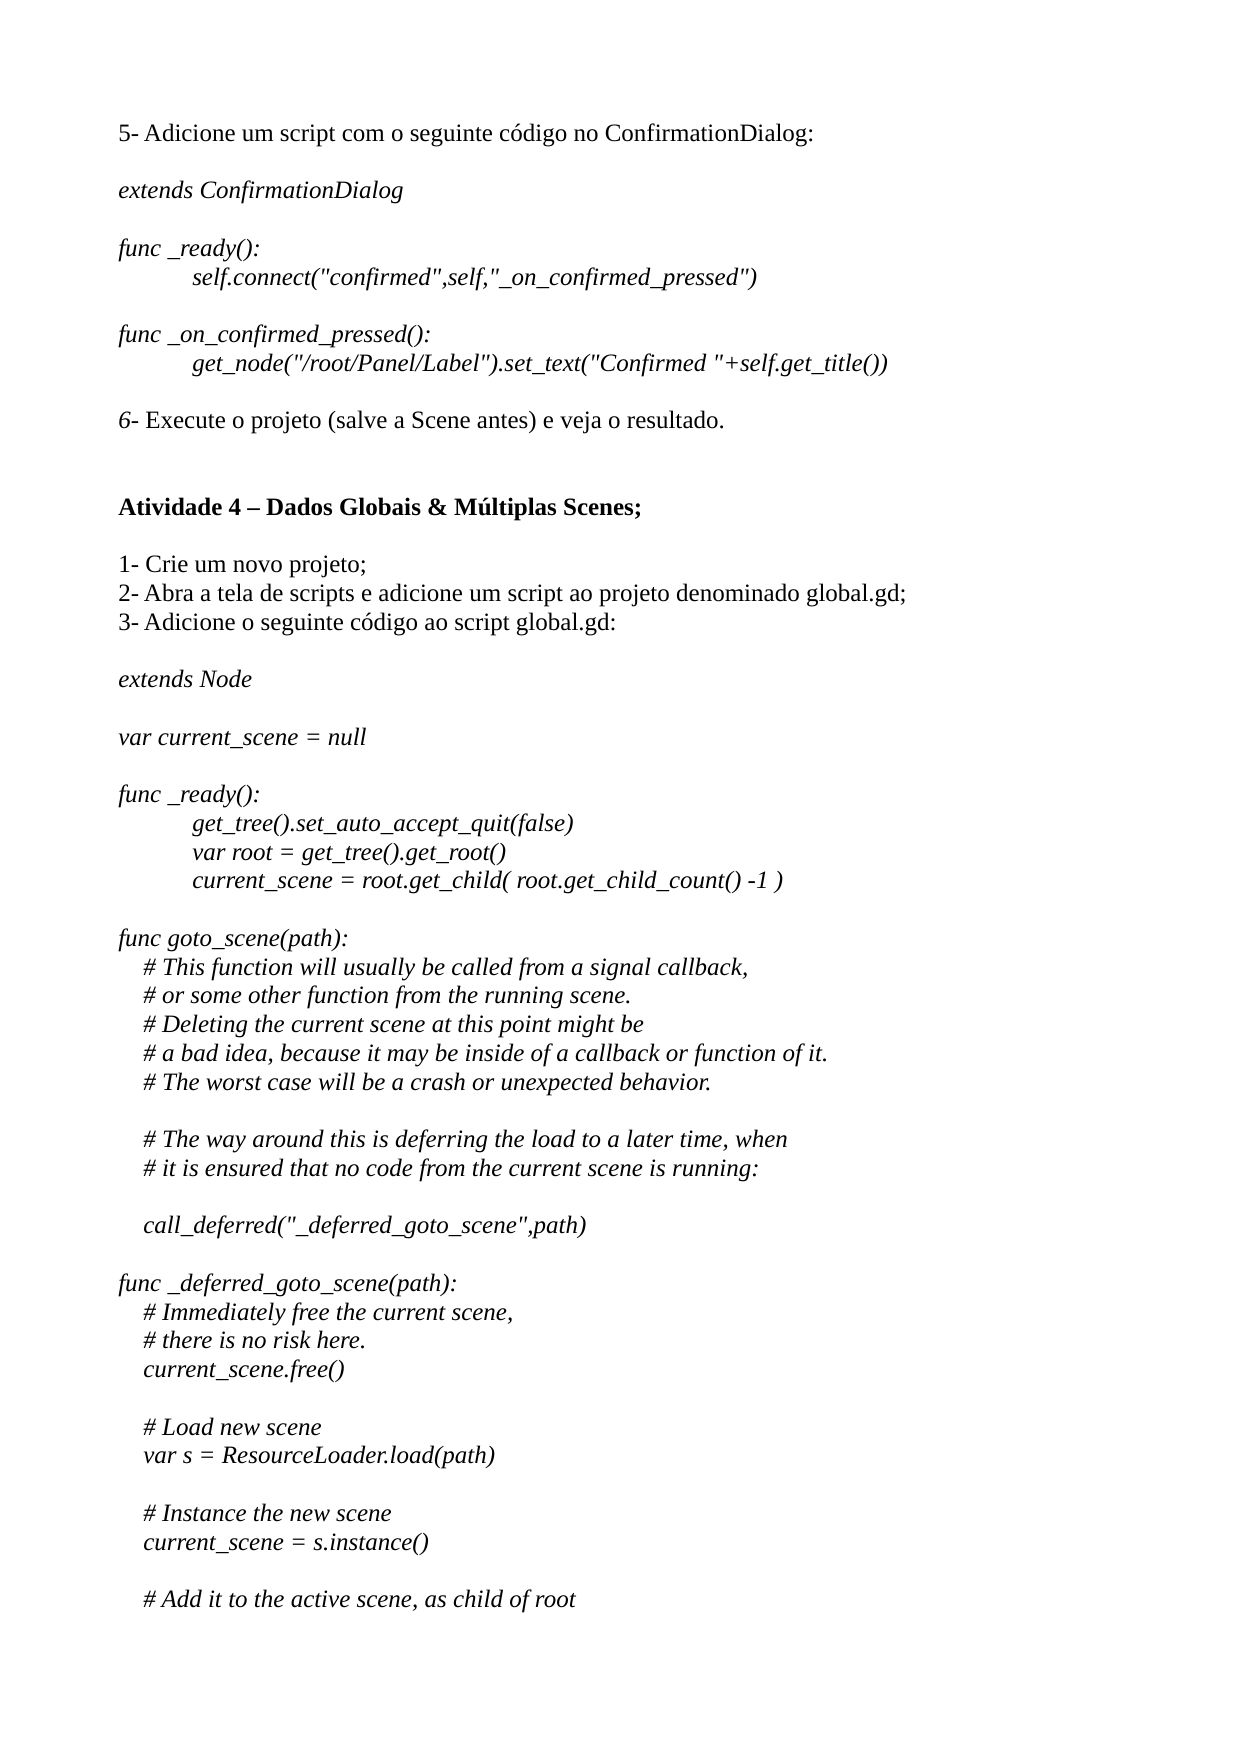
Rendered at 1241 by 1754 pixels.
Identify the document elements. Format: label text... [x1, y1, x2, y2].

text Atividade 4 – Dados Globais & Múltiplas Scenes; [118, 492, 1122, 521]
text 1- Crie um novo projeto; [118, 549, 1122, 578]
text 5- Adicione um script com o seguinte código no ConfirmationDialog: [118, 118, 1122, 147]
text extends ConfirmationDialog func _ready(): self.connect("confirmed",self,"_on_confirmed_pressed") func _on_confirmed_pressed(): get_node("/root/Panel/Label").set_text("Confirmed "+self.get_title()) 6- Execute o projeto (salve a Scene antes) e veja o resultado. [118, 147, 1122, 434]
text extends Node var current_scene = null func _ready(): get_tree().set_auto_accept_quit(false) var root = get_tree().get_root() current_scene = root.get_child( root.get_child_count() -1 ) func goto_scene(path): # This function will usually be called from a signal callback, # or some other function from the running scene. # Deleting the current scene at this point might be # a bad idea, because it may be inside of a callback or function of it. # The worst case will be a crash or unexpected behavior. # The way around this is deferring the load to a later time, when # it is ensured that no code from the current scene is running: call_deferred("_deferred_goto_scene",path) func _deferred_goto_scene(path): # Immediately free the current scene, # there is no risk here. current_scene.free() # Load new scene var s = ResourceLoader.load(path) # Instance the new scene current_scene = s.instance() # Add it to the active scene, as child of root [118, 664, 1122, 1613]
text 3- Adicione o seguinte código ao script global.gd: [118, 607, 1122, 636]
text 2- Abra a tela de scripts e adicione um script ao projeto denominado global.gd; [118, 578, 1122, 607]
